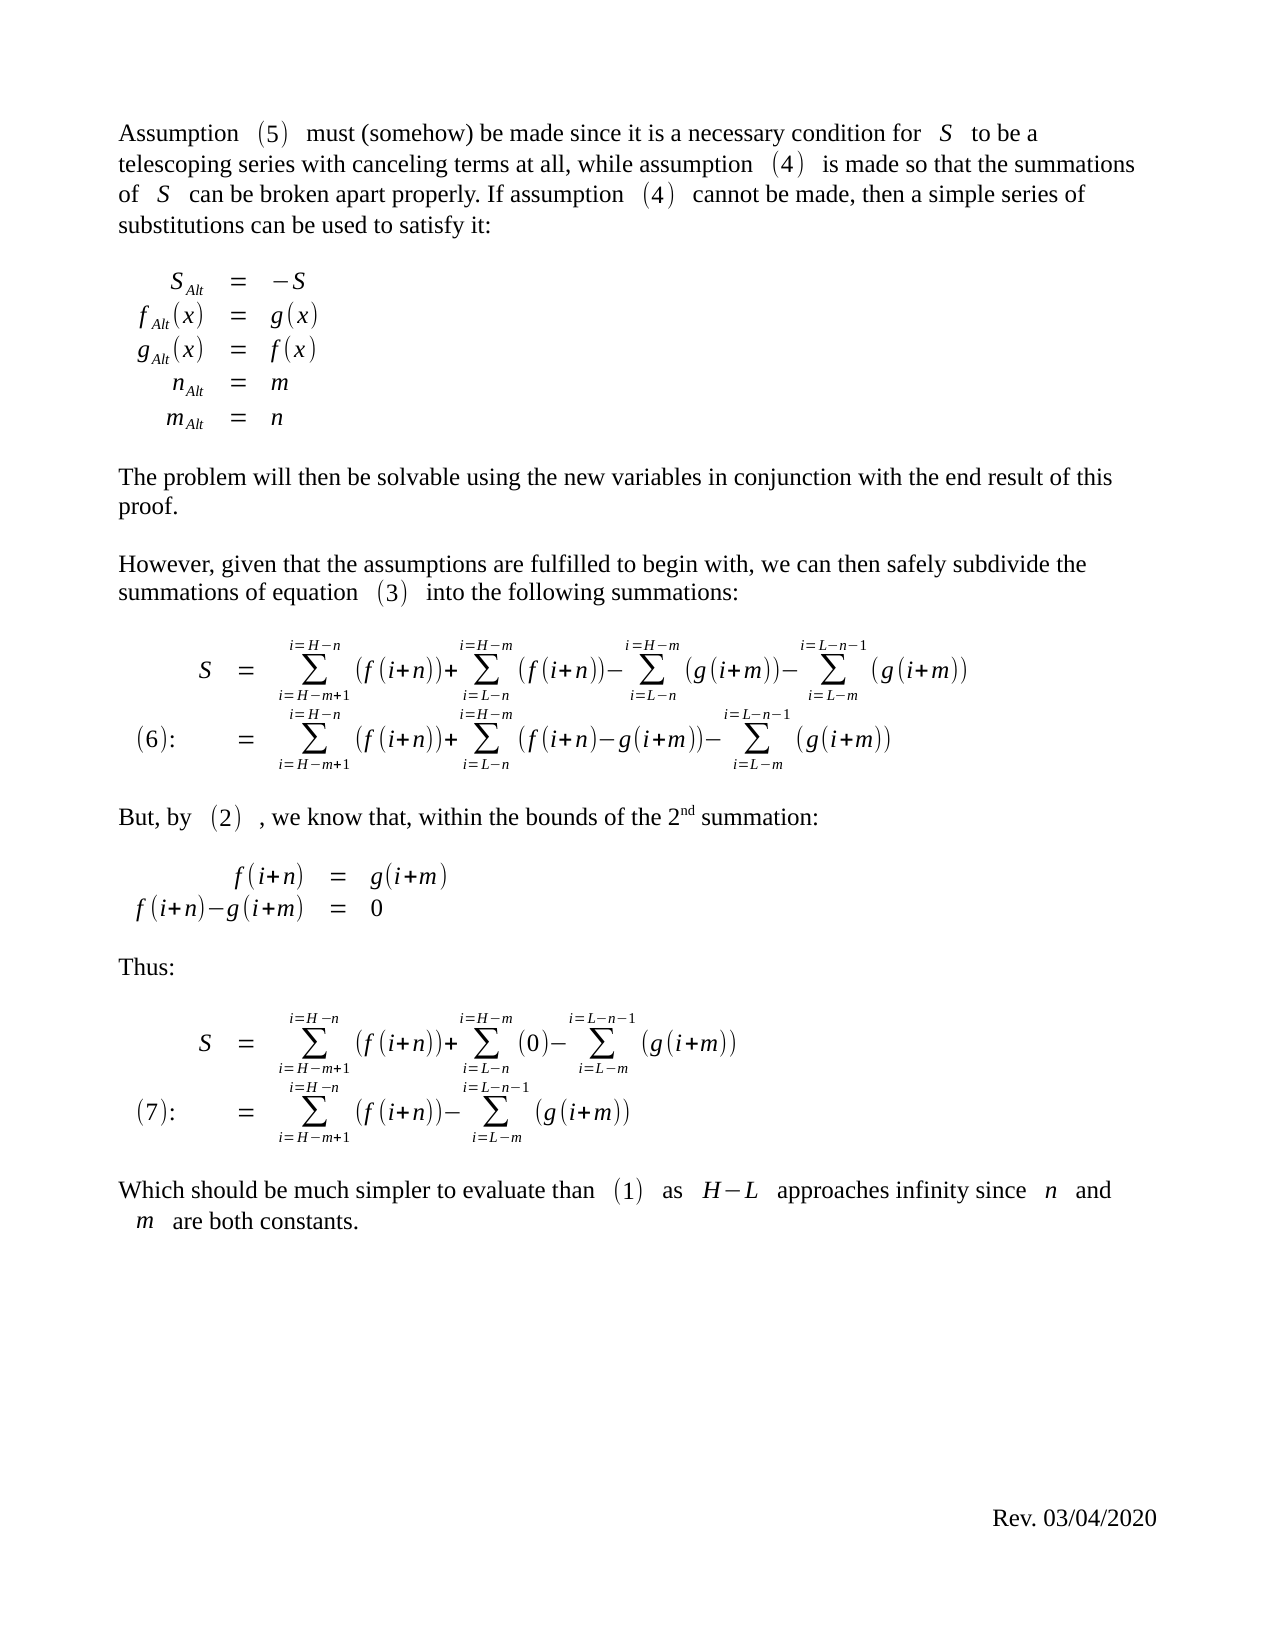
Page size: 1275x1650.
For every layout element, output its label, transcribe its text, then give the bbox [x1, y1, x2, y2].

text Thus: [118, 952, 1157, 981]
text Which should be much simpler to evaluate thanasapproaches infinity sinceandare both constants. [118, 1175, 1157, 1234]
text Assumptionmust (somehow) be made since it is a necessary condition forto be a telescoping series with canceling terms at all, while assumptionis made so that the summations ofcan be broken apart properly. If assumptioncannot be made, then a simple series of substitutions can be used to satisfy it: [118, 118, 1157, 238]
text However, given that the assumptions are fulfilled to begin with, we can then safely subdivide the summations of equationinto the following summations: [118, 549, 1157, 608]
text The problem will then be solvable using the new variables in conjunction with the end result of this proof. [118, 462, 1157, 520]
text But, by, we know that, within the bounds of the 2nd summation: [118, 802, 1157, 833]
